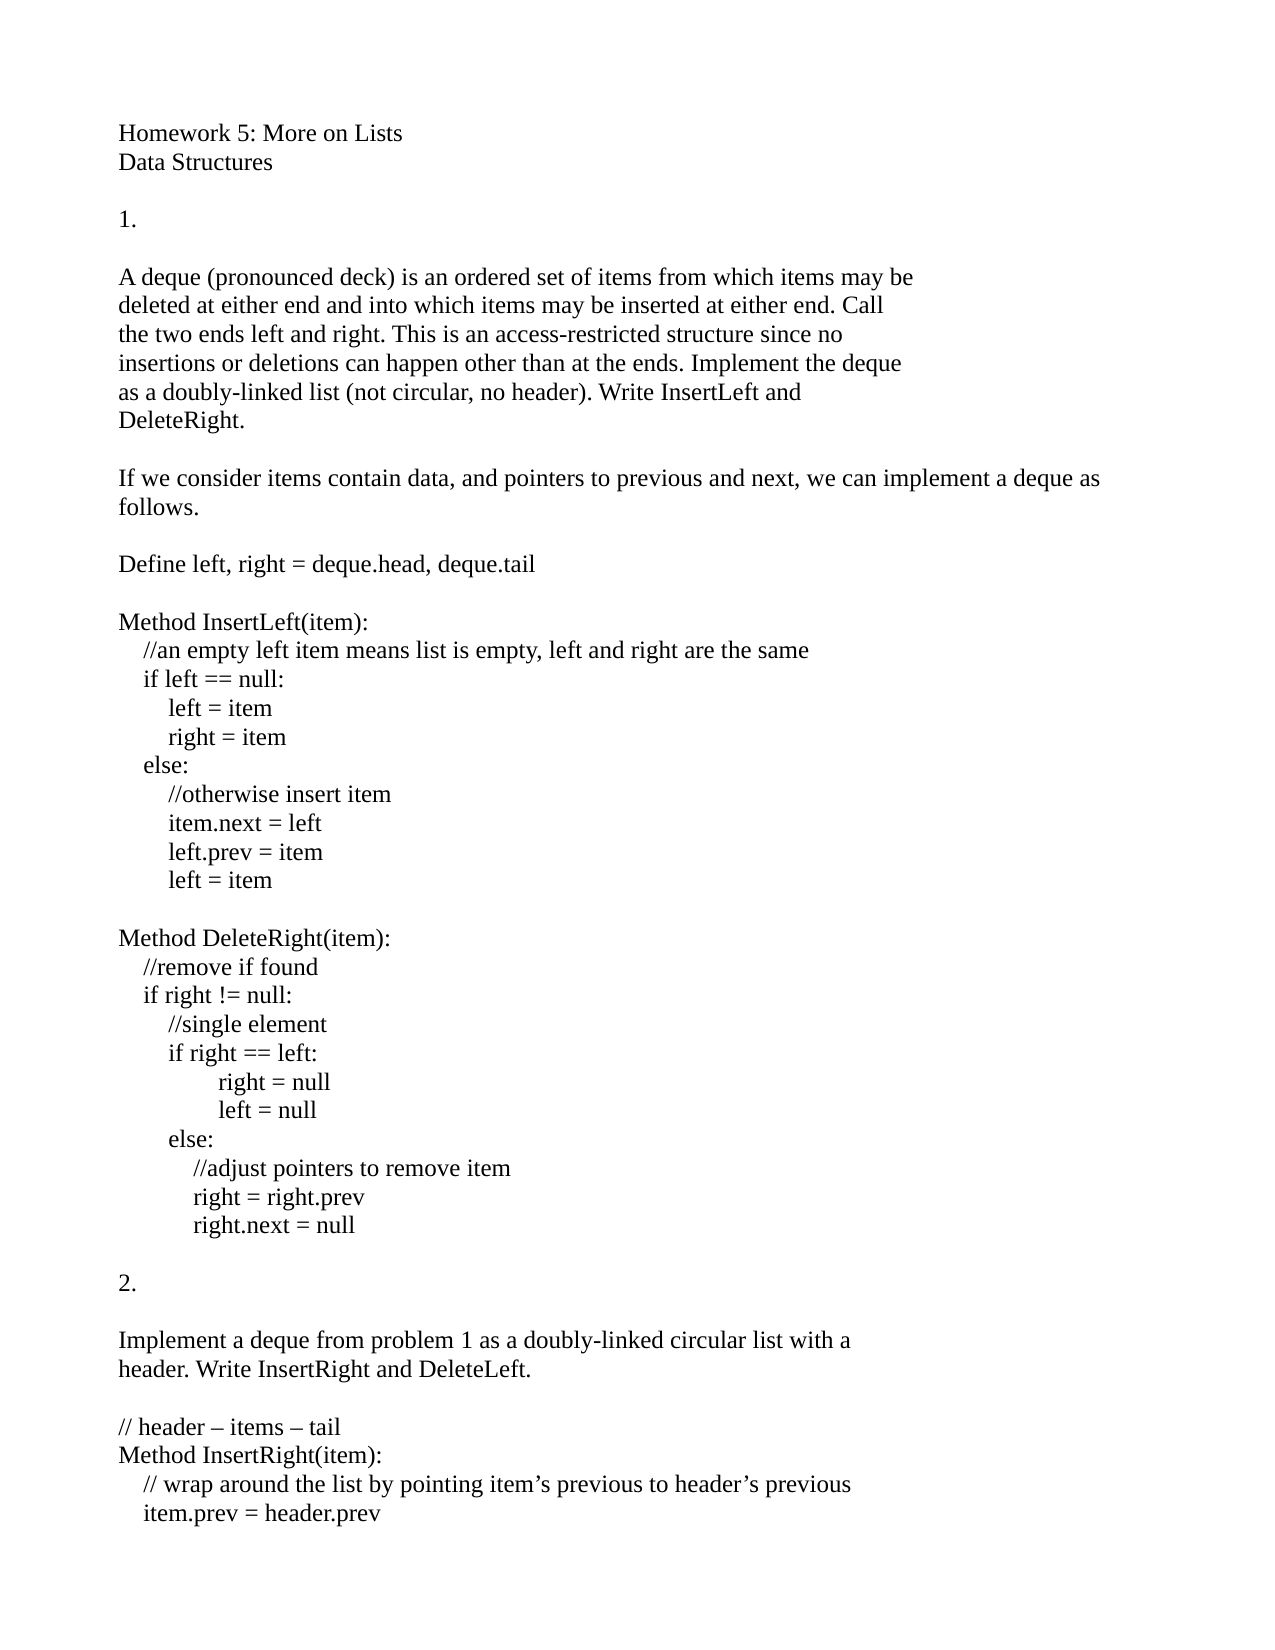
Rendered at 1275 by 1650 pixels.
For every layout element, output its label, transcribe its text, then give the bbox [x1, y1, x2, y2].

text left = item [118, 693, 1157, 722]
text else: [118, 1124, 1157, 1153]
text the two ends left and right. This is an access-restricted structure since no [118, 319, 1157, 348]
text left = item [118, 866, 1157, 894]
text // header – items – tail [118, 1412, 1157, 1441]
text if right != null: [118, 981, 1157, 1009]
text Implement a deque from problem 1 as a doubly-linked circular list with a [118, 1326, 1157, 1354]
text //an empty left item means list is empty, left and right are the same [118, 636, 1157, 664]
text if left == null: [118, 664, 1157, 693]
text insertions or deletions can happen other than at the ends. Implement the deque [118, 348, 1157, 377]
text //single element [118, 1009, 1157, 1038]
text // wrap around the list by pointing item’s previous to header’s previous [118, 1469, 1157, 1498]
text //otherwise insert item [118, 779, 1157, 808]
text deleted at either end and into which items may be inserted at either end. Call [118, 291, 1157, 319]
text Data Structures [118, 147, 1157, 176]
text right.next = null [118, 1211, 1157, 1239]
text item.next = left [118, 808, 1157, 837]
text A deque (pronounced deck) is an ordered set of items from which items may be [118, 262, 1157, 291]
text //adjust pointers to remove item [118, 1153, 1157, 1182]
text Method InsertLeft(item): [118, 607, 1157, 636]
text //remove if found [118, 952, 1157, 981]
text If we consider items contain data, and pointers to previous and next, we can implement a deque as follows. [118, 463, 1157, 521]
text right = right.prev [118, 1182, 1157, 1211]
text 2. [118, 1268, 1157, 1297]
text 1. [118, 204, 1157, 233]
text item.prev = header.prev [118, 1498, 1157, 1527]
text left = null [118, 1096, 1157, 1124]
text left.prev = item [118, 837, 1157, 866]
text DeleteRight. [118, 406, 1157, 434]
text header. Write InsertRight and DeleteLeft. [118, 1354, 1157, 1383]
text Method DeleteRight(item): [118, 923, 1157, 952]
text Method InsertRight(item): [118, 1441, 1157, 1469]
text as a doubly-linked list (not circular, no header). Write InsertLeft and [118, 377, 1157, 406]
text Homework 5: More on Lists [118, 118, 1157, 147]
text Define left, right = deque.head, deque.tail [118, 549, 1157, 578]
text right = null [118, 1067, 1157, 1096]
text else: [118, 751, 1157, 779]
text if right == left: [118, 1038, 1157, 1067]
text right = item [118, 722, 1157, 751]
